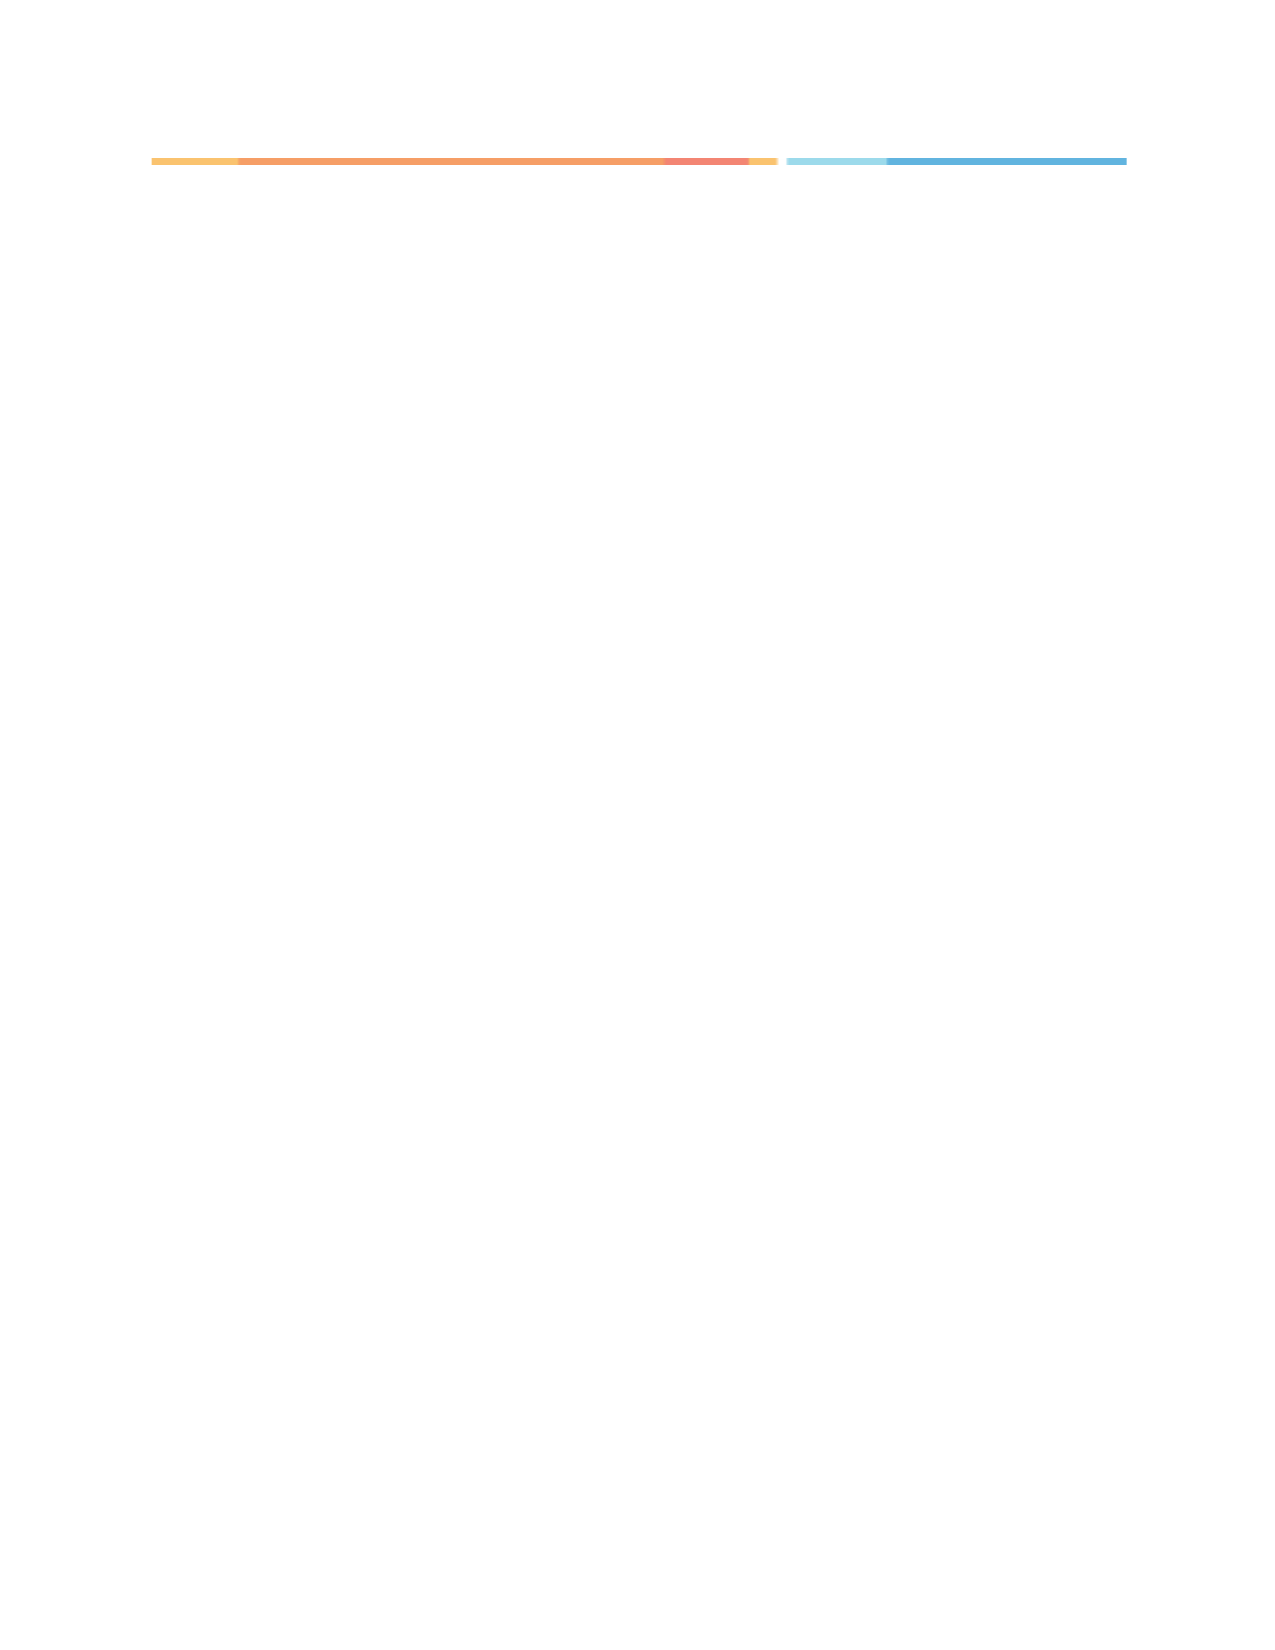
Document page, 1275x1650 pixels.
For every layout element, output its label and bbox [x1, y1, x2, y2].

picture [151, 158, 1127, 165]
